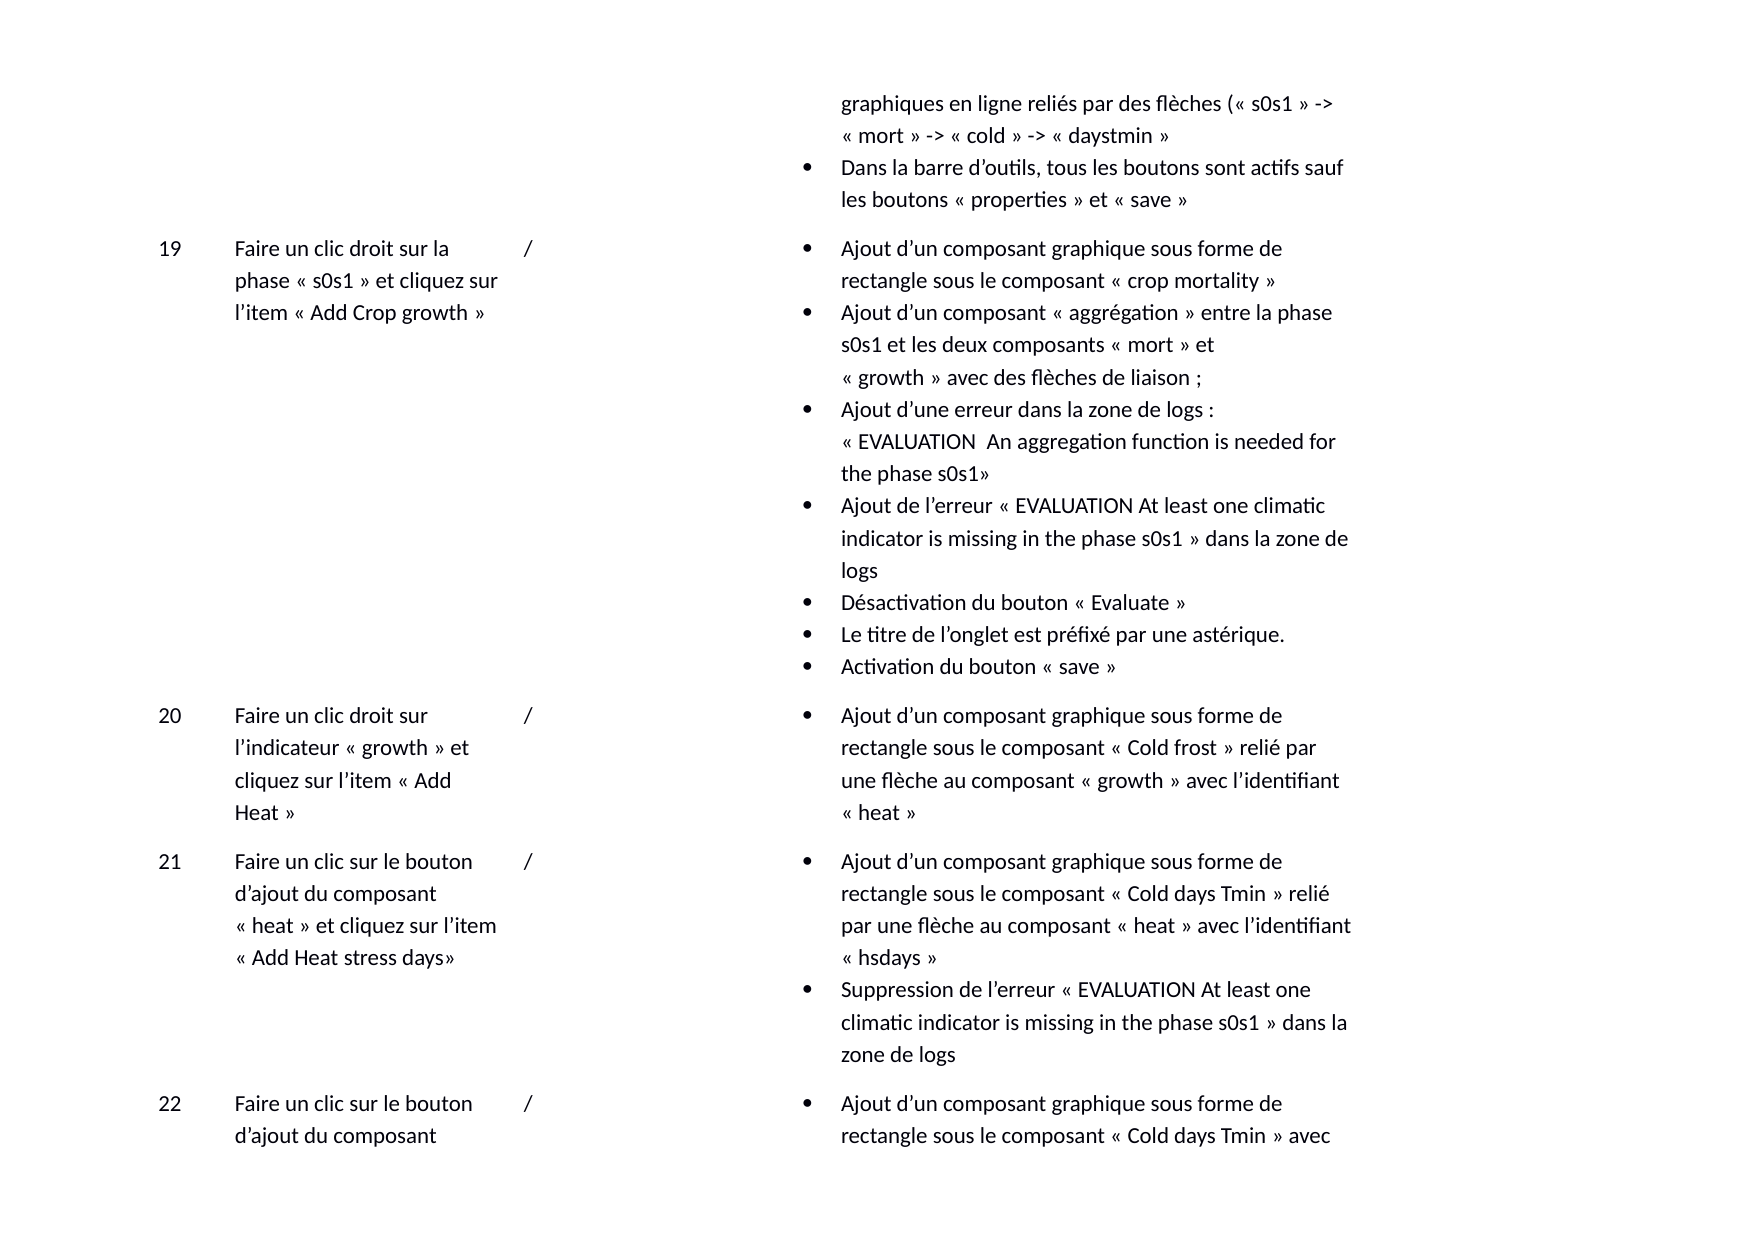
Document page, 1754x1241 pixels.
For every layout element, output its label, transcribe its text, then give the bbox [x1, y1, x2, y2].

table_cell / [513, 701, 792, 847]
table_cell 21 [147, 847, 223, 1089]
table_cell / [513, 234, 792, 701]
table_cell [223, 89, 512, 234]
table_cell Ajout d’un composant graphique sous forme de rectangle sous le composant « Cold days Tmin » avec l’identifiant « cdaystmean » ; les 2 diagonales du rectangle sont dessinées en gri. Ajout d’un composant « aggrégation » entre le composant « growth » et les deux composants « cdaystmean » et « cdaystmin » avec des flèches de liaison ; Ajout d’une erreur dans la zone de logs : « EVALUATION An aggregation function is needed for the indicator cold» Ajout d’une erreur dans la zone de logs : « EVALUATION cdaystmean is not computable cause of missing climatic data» [792, 1089, 1367, 1149]
table_cell Ajout d’un composant graphique sous forme de rectangle sous le composant « crop mortality » Ajout d’un composant « aggrégation » entre la phase s0s1 et les deux composants « mort » et « growth » avec des flèches de liaison ; Ajout d’une erreur dans la zone de logs : « EVALUATION An aggregation function is needed for the phase s0s1» Ajout de l’erreur « EVALUATION At least one climatic indicator is missing in the phase s0s1 » dans la zone de logs Désactivation du bouton « Evaluate » Le titre de l’onglet est préfixé par une astérique. Activation du bouton « save » [792, 234, 1367, 701]
table_cell [1367, 89, 1597, 234]
table_cell [513, 89, 792, 234]
table_cell 22 [147, 1089, 223, 1149]
table_cell Ajout d’un composant graphique sous forme de rectangle sous le composant « Cold days Tmin » relié par une flèche au composant « heat » avec l’identifiant « hsdays » Suppression de l’erreur « EVALUATION At least one climatic indicator is missing in the phase s0s1 » dans la zone de logs [792, 847, 1367, 1089]
table_cell Faire un clic sur le bouton d’ajout du composant [223, 1089, 512, 1149]
table_cell [1367, 1089, 1597, 1149]
table_cell Faire un clic droit sur l’indicateur « growth » et cliquez sur l’item « Add Heat » [223, 701, 512, 847]
table_cell Faire un clic droit sur la phase « s0s1 » et cliquez sur l’item « Add Crop growth » [223, 234, 512, 701]
table_cell / [513, 847, 792, 1089]
table_cell Ouverture d’un onglet intitulé « Evaluation empty test » ; Chargement du graphe avec les 4 composants graphiques en ligne reliés par des flèches (« s0s1 » -> « mort » -> « cold » -> « daystmin » Dans la barre d’outils, tous les boutons sont actifs sauf les boutons « properties » et « save » [792, 89, 1367, 234]
table_cell Faire un clic sur le bouton d’ajout du composant « heat » et cliquez sur l’item « Add Heat stress days» [223, 847, 512, 1089]
table_cell [1367, 847, 1597, 1089]
table_cell Ajout d’un composant graphique sous forme de rectangle sous le composant « Cold frost » relié par une flèche au composant « growth » avec l’identifiant « heat » [792, 701, 1367, 847]
table_cell 20 [147, 701, 223, 847]
table_cell 19 [147, 234, 223, 701]
table_cell [147, 89, 223, 234]
table_cell [1367, 234, 1597, 701]
table_cell / [513, 1089, 792, 1149]
table_cell [1367, 701, 1597, 847]
